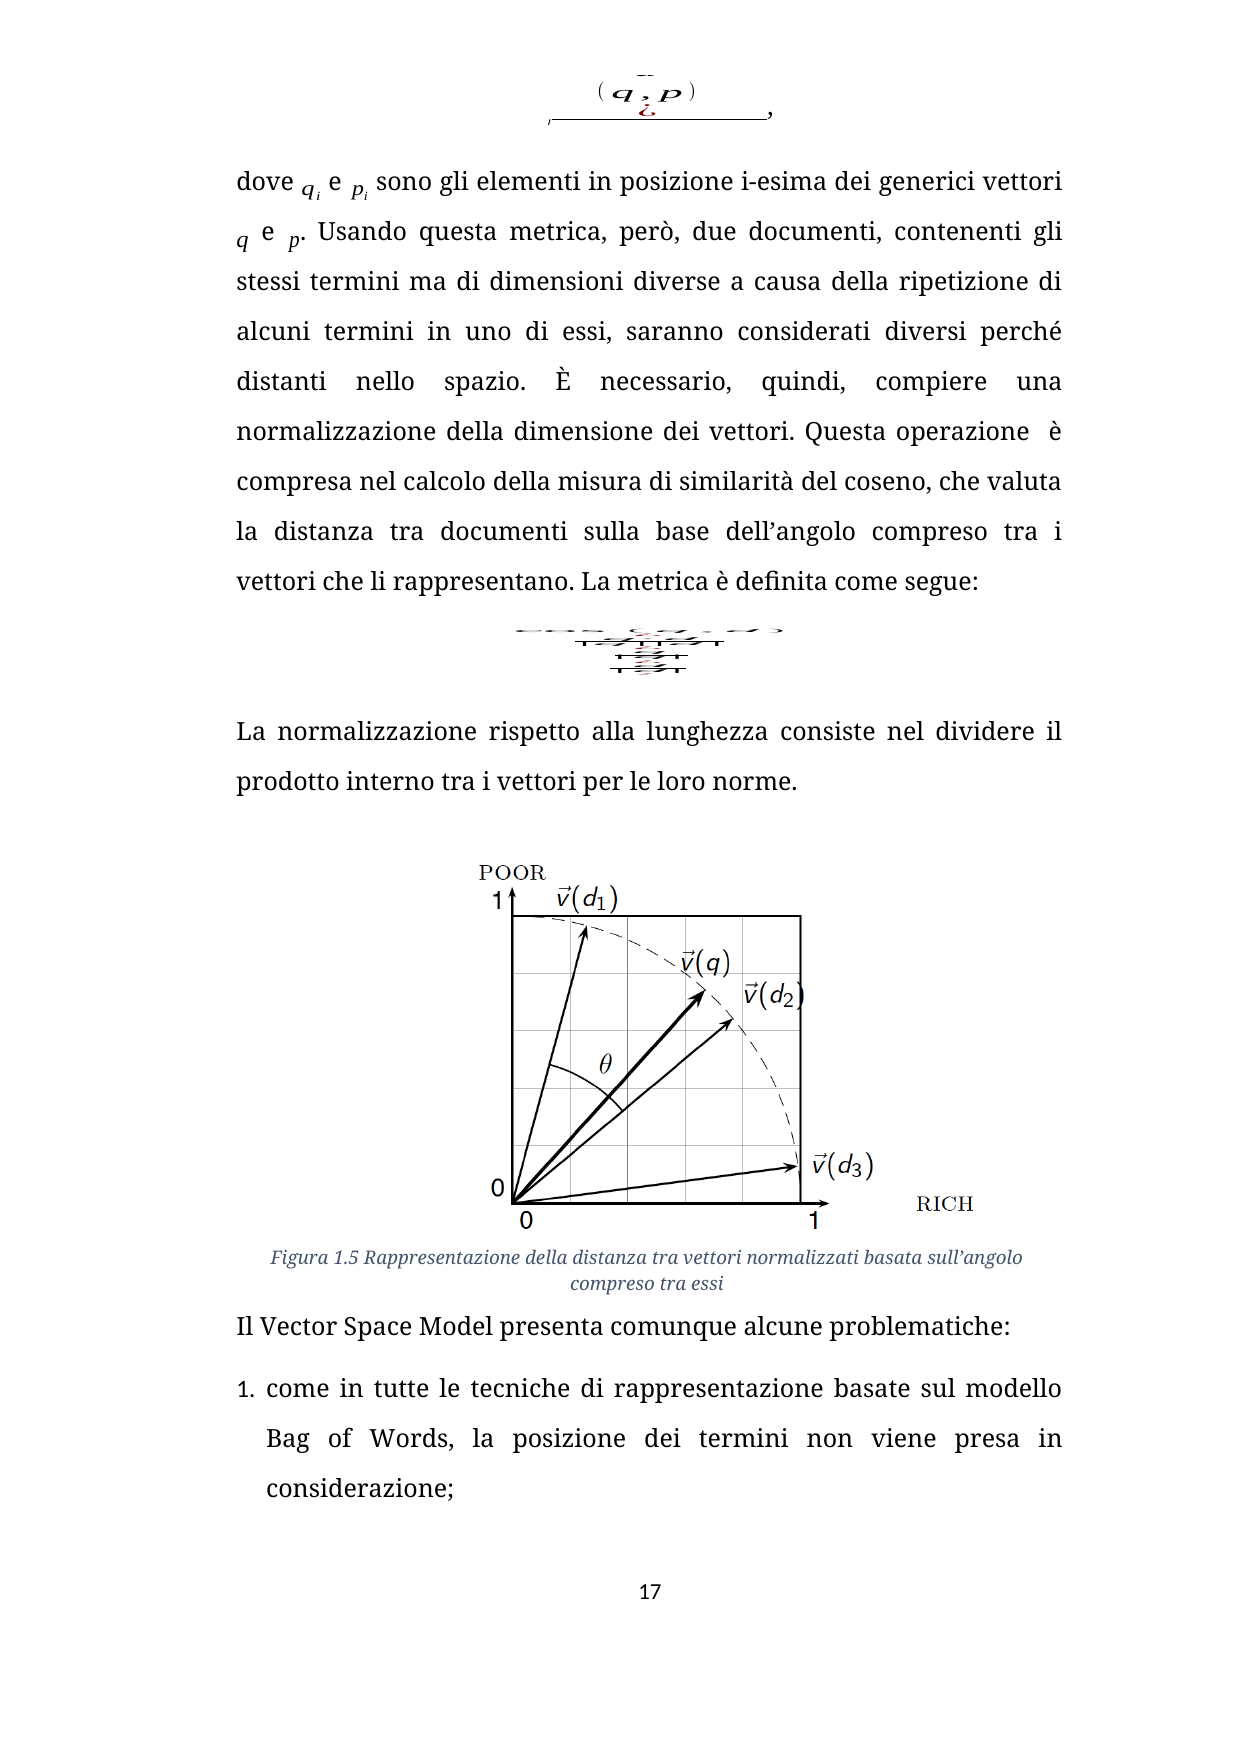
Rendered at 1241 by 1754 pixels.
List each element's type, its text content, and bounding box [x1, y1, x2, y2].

text dove e sono gli elementi in posizione i-esima dei generici vettori e . Usando questa metrica, però, due documenti, contenenti gli stessi termini ma di dimensioni diverse a causa della ripetizione di alcuni termini in uno di essi, saranno considerati diversi perché distanti nello spazio. È necessario, quindi, compiere una normalizzazione della dimensione dei vettori. Questa operazione è compresa nel calcolo della misura di similarità del coseno, che valuta la distanza tra documenti sulla base dell’angolo compreso tra i vettori che li rappresentano. La metrica è definita come segue: [236, 150, 1063, 600]
text Figura 1.5 Rappresentazione della distanza tra vettori normalizzati basata sull’angolo compreso tra essi [255, 1244, 1040, 1295]
list come in tutte le tecniche di rappresentazione basate sul modello Bag of Words, la posizione dei termini non viene presa in considerazione; [236, 1358, 1063, 1508]
text Il Vector Space Model presenta comunque alcune problematiche: [236, 825, 1063, 1345]
text La normalizzazione rispetto alla lunghezza consiste nel dividere il prodotto interno tra i vettori per le loro norme. [236, 700, 1063, 800]
text , [236, 75, 1063, 125]
